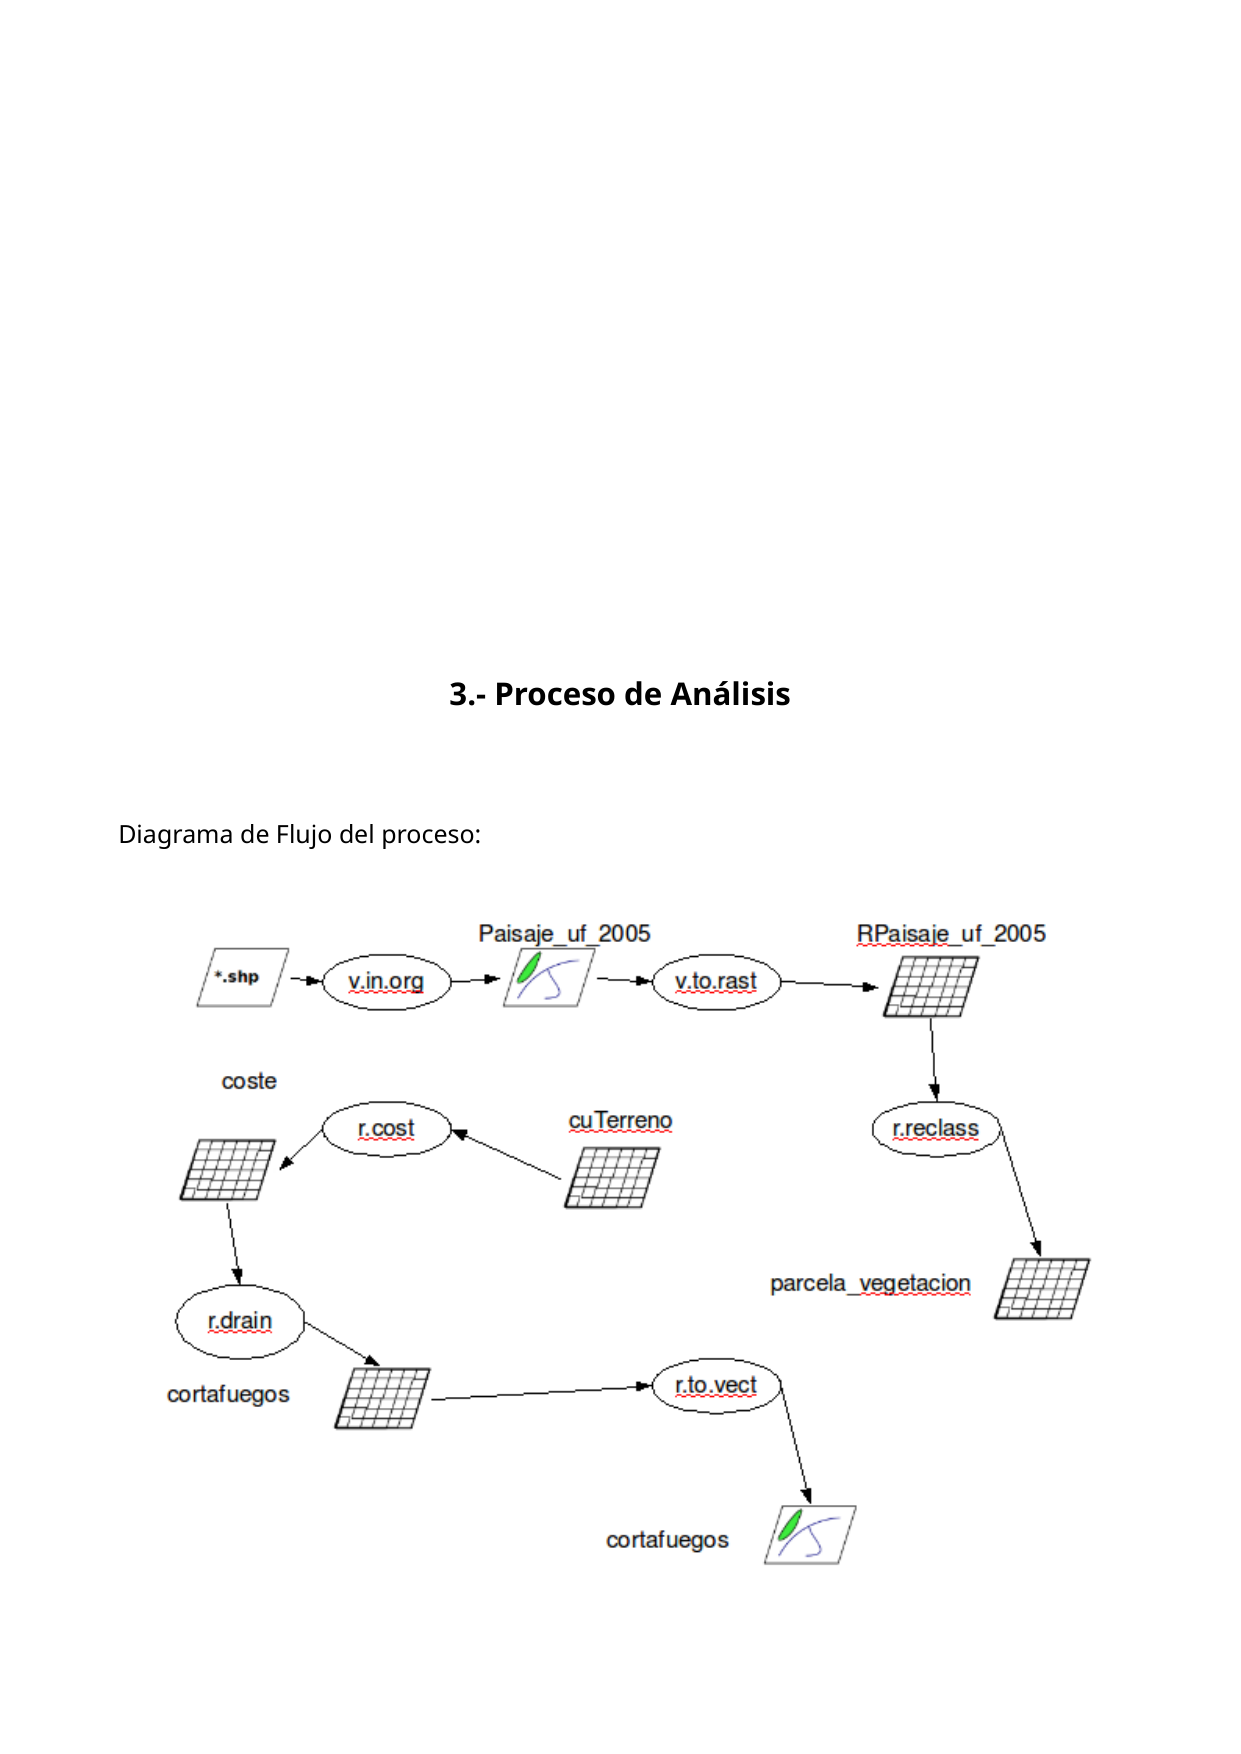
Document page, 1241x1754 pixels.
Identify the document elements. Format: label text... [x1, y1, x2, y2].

text Diagrama de Flujo del proceso: [118, 817, 1122, 851]
text 3.- Proceso de Análisis [118, 672, 1122, 714]
picture [144, 885, 1096, 1598]
